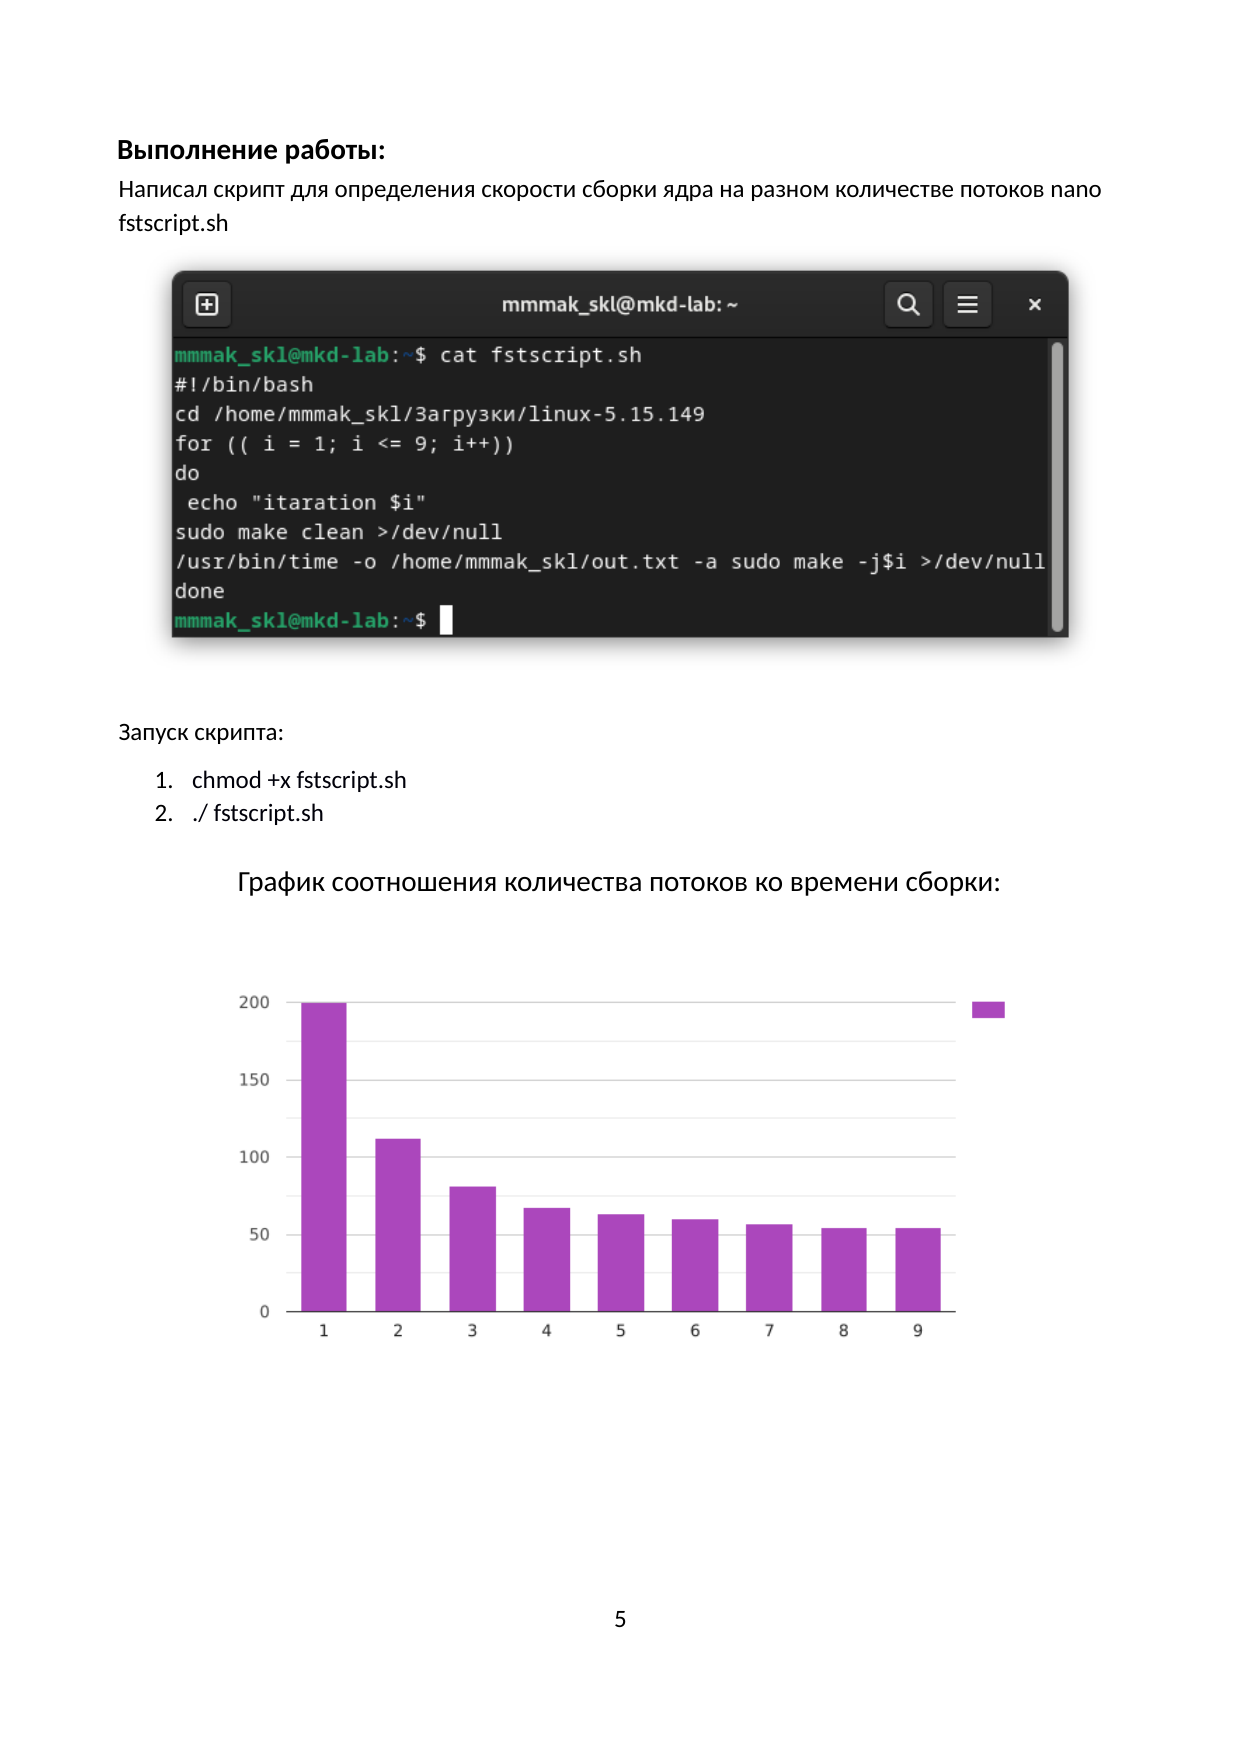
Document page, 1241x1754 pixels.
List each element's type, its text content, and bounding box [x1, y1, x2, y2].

picture [118, 905, 1123, 1408]
text Запуск скрипта: [118, 716, 1122, 746]
text Написал скрипт для определения скорости сборки ядра на разном количестве потоков nano [118, 173, 1122, 204]
list ./ fstscript.sh [154, 797, 1122, 827]
text fstscript.sh [118, 207, 1122, 237]
text График соотношения количества потоков ко времени сборки: [117, 863, 1122, 899]
subtitle Выполнение работы: [117, 131, 1122, 167]
picture [137, 240, 1104, 677]
list chmod +x fstscript.sh [154, 764, 1122, 794]
